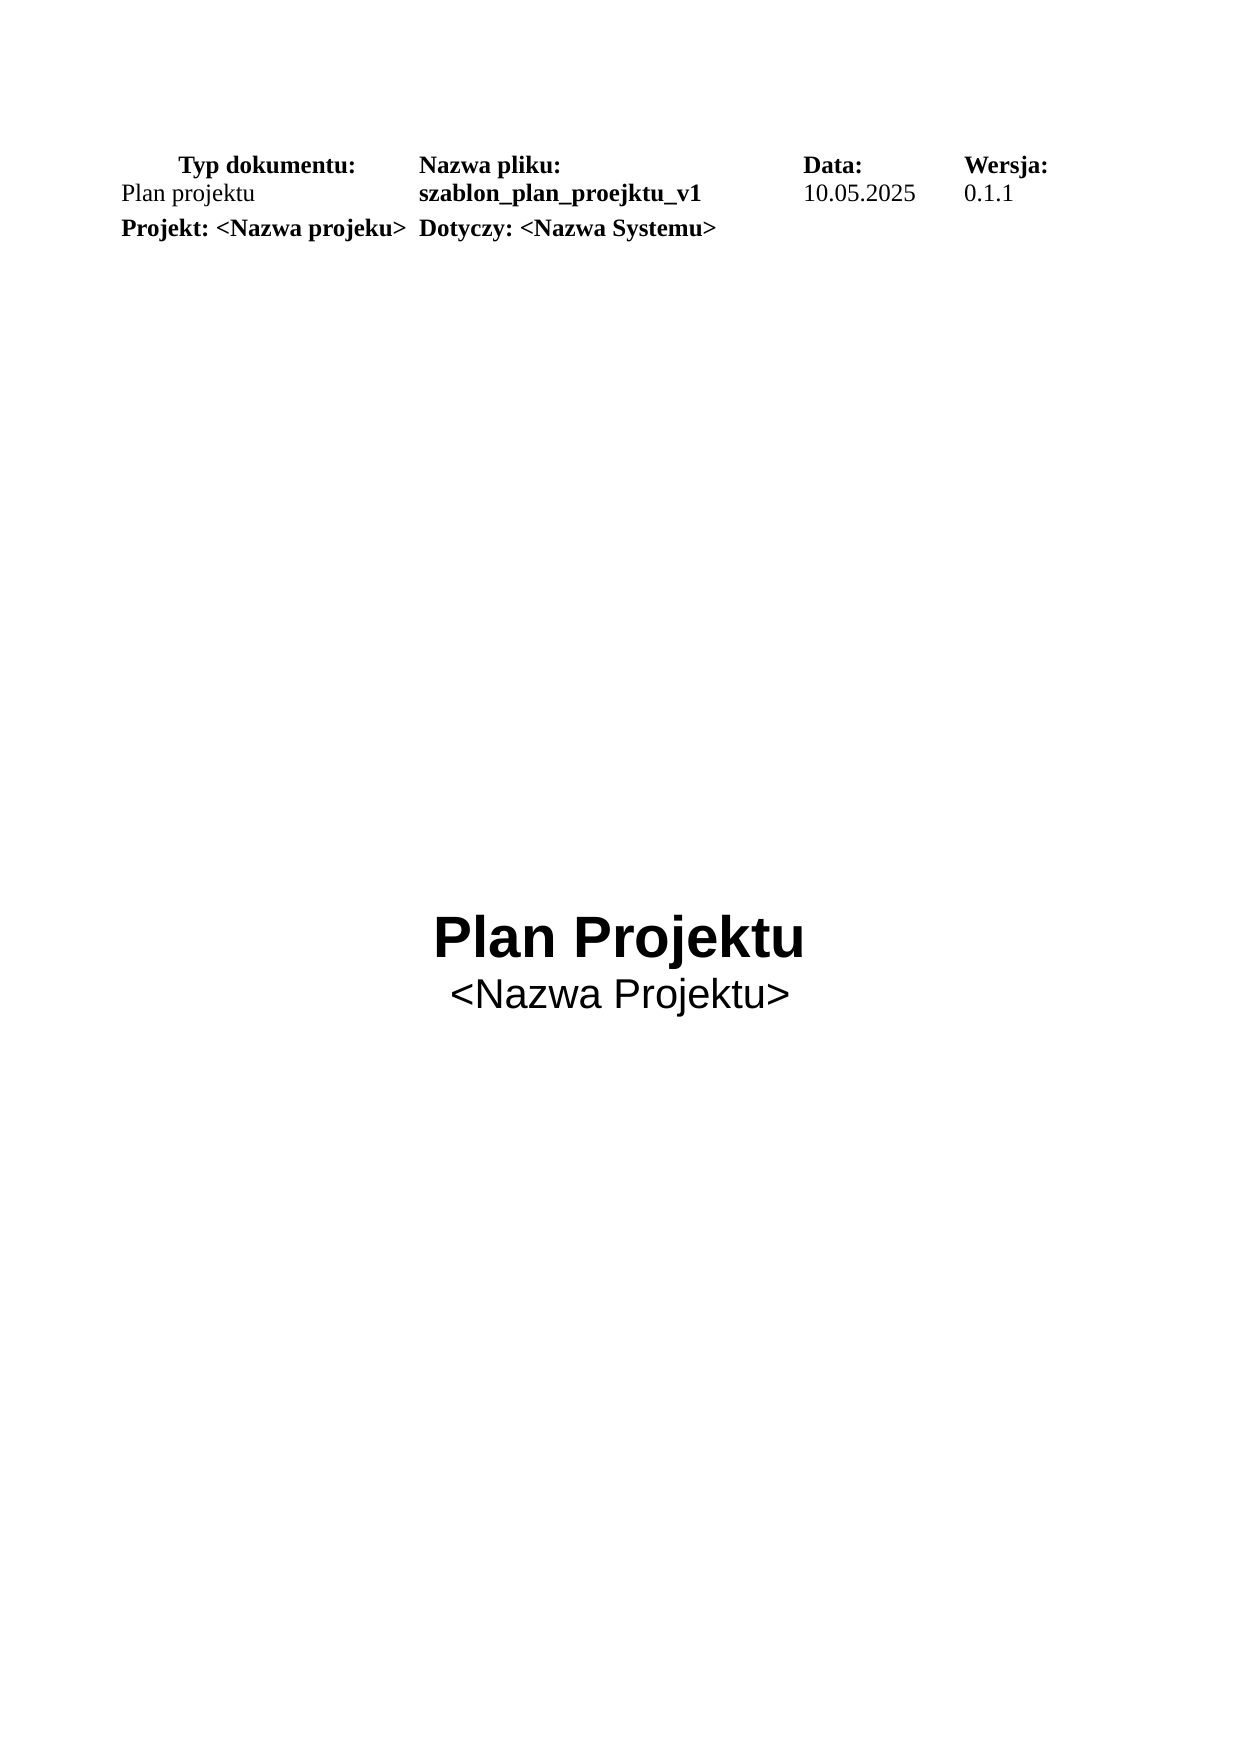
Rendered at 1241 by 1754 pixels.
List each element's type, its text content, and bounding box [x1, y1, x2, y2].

title Plan Projektu <Nazwa Projektu> [118, 902, 1122, 1017]
table_header Data: 10.05.2025 [800, 147, 961, 210]
table_header Typ dokumentu: Plan projektu [118, 147, 416, 210]
table_header Nazwa pliku: szablon_plan_proejktu_v1 [416, 147, 800, 210]
table_cell Dotyczy: <Nazwa Systemu> [416, 210, 1122, 245]
table_header Wersja: 0.1.1 [961, 147, 1122, 210]
table_cell Projekt: <Nazwa projeku> [118, 210, 416, 245]
